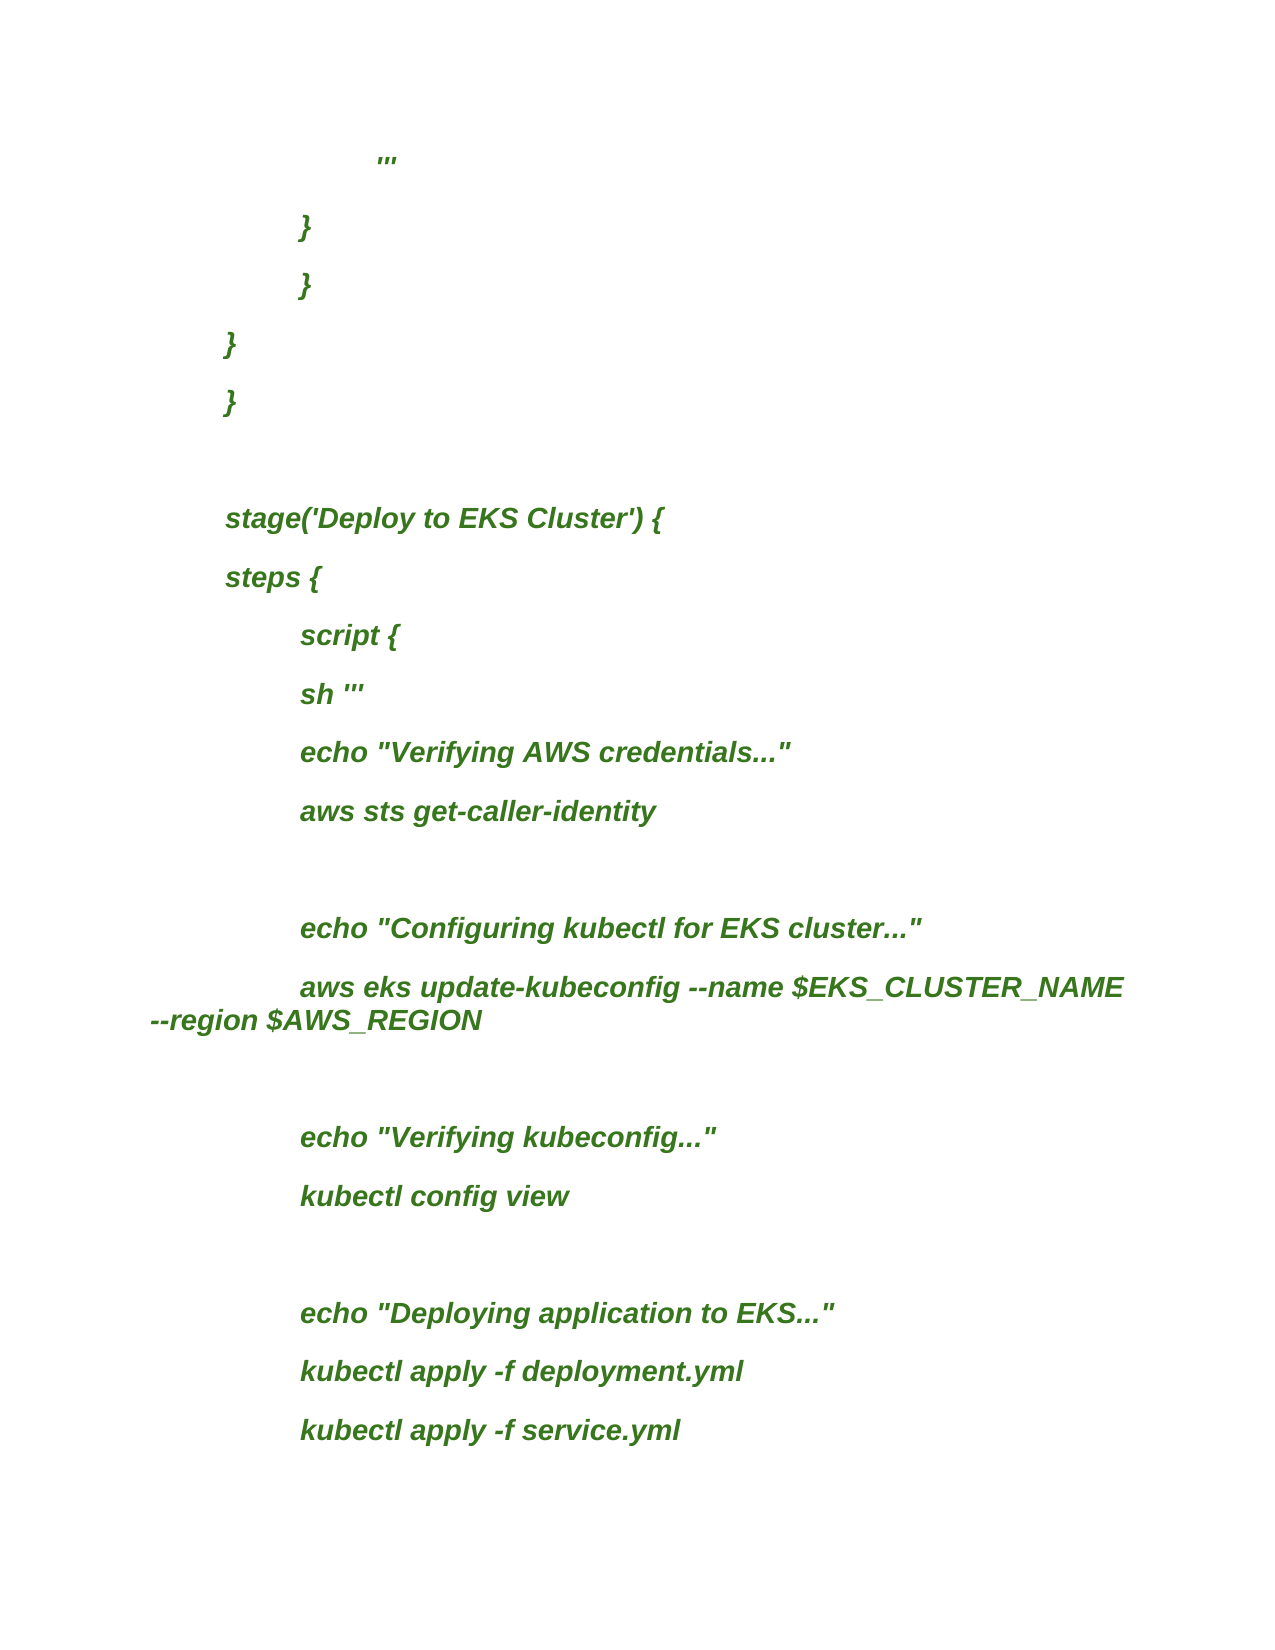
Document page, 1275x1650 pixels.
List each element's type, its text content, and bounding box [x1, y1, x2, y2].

text echo "Verifying kubeconfig..." [150, 1120, 1125, 1154]
text aws sts get-caller-identity [150, 794, 1125, 827]
text } [150, 208, 1125, 242]
text } [150, 326, 1125, 359]
text kubectl apply -f service.yml [150, 1413, 1125, 1446]
text } [150, 384, 1125, 418]
text echo "Configuring kubectl for EKS cluster..." [150, 911, 1125, 944]
text kubectl config view [150, 1179, 1125, 1212]
text echo "Verifying AWS credentials..." [150, 735, 1125, 769]
text steps { [150, 560, 1125, 593]
text ''' [150, 150, 1125, 183]
text sh ''' [150, 677, 1125, 710]
text stage('Deploy to EKS Cluster') { [150, 501, 1125, 535]
text aws eks update-kubeconfig --name $EKS_CLUSTER_NAME --region $AWS_REGION [150, 969, 1125, 1037]
text kubectl apply -f deployment.yml [150, 1354, 1125, 1388]
text echo "Deploying application to EKS..." [150, 1296, 1125, 1329]
text } [150, 267, 1125, 301]
text script { [150, 618, 1125, 652]
